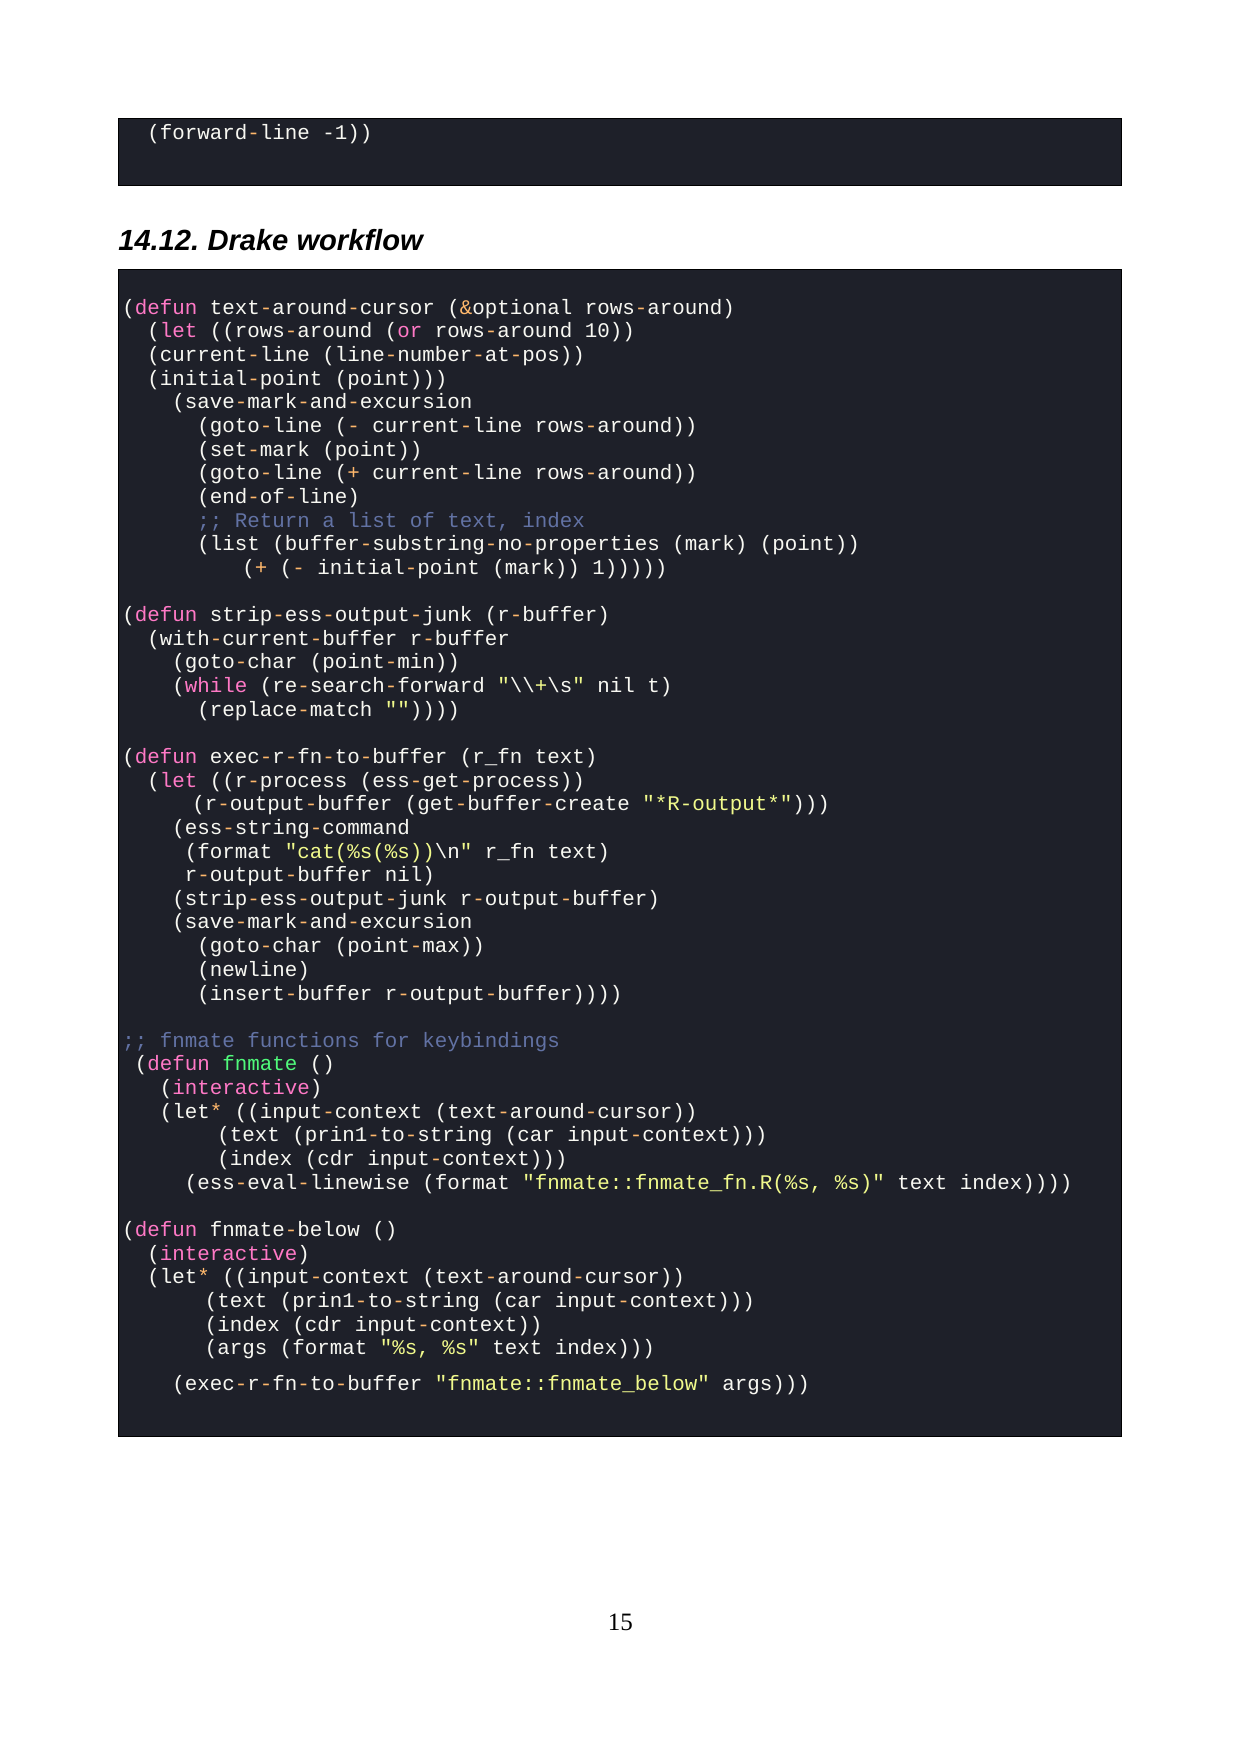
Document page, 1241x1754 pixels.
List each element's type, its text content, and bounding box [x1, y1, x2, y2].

text (defun fnmate () [119, 1049, 1121, 1073]
text (index (cdr input-context)) [119, 1309, 1121, 1333]
text (defun strip-ess-output-junk (r-buffer) [119, 600, 1121, 624]
text (ess-string-command [119, 813, 1121, 837]
text (defun text-around-cursor (&optional rows-around) [119, 293, 1121, 316]
text (with-current-buffer r-buffer [119, 624, 1121, 647]
text (goto-char (point-max)) [119, 931, 1121, 955]
subtitle Drake workflow [118, 223, 1122, 257]
text (let ((r-process (ess-get-process)) [119, 766, 1121, 789]
text (list (buffer-substring-no-properties (mark) (point)) [119, 529, 1121, 553]
text (defun exec-r-fn-to-buffer (r_fn text) [119, 742, 1121, 766]
text (format "cat(%s(%s))\n" r_fn text) [119, 837, 1121, 860]
text (save-mark-and-excursion [119, 387, 1121, 411]
text (newline) [119, 955, 1121, 978]
text (ess-eval-linewise (format "fnmate::fnmate_fn.R(%s, %s)" text index)))) [119, 1168, 1121, 1191]
text (exec-r-fn-to-buffer "fnmate::fnmate_below" args))) [119, 1369, 1121, 1397]
text (interactive) [119, 1073, 1121, 1097]
text (interactive) [119, 1239, 1121, 1262]
text (set-mark (point)) [119, 435, 1121, 458]
text (replace-match "")))) [119, 695, 1121, 718]
text (current-line (line-number-at-pos)) [119, 340, 1121, 364]
text (+ (- initial-point (mark)) 1))))) [119, 553, 1121, 577]
text ;; Return a list of text, index [119, 506, 1121, 529]
text (end-of-line) [119, 482, 1121, 506]
text (let* ((input-context (text-around-cursor)) [119, 1262, 1121, 1286]
text (goto-line (- current-line rows-around)) [119, 411, 1121, 435]
text (save-mark-and-excursion [119, 908, 1121, 931]
text (insert-buffer r-output-buffer)))) [119, 978, 1121, 1002]
text (goto-char (point-min)) [119, 647, 1121, 671]
text (index (cdr input-context))) [119, 1144, 1121, 1168]
text (forward-line -1)) [119, 119, 1121, 146]
text (while (re-search-forward "\\+\s" nil t) [119, 671, 1121, 695]
text (let ((rows-around (or rows-around 10)) [119, 316, 1121, 340]
text (text (prin1-to-string (car input-context))) [119, 1286, 1121, 1309]
text r-output-buffer nil) [119, 860, 1121, 884]
text (goto-line (+ current-line rows-around)) [119, 458, 1121, 482]
text (let* ((input-context (text-around-cursor)) [119, 1097, 1121, 1120]
text ;; fnmate functions for keybindings [119, 1026, 1121, 1049]
text (args (format "%s, %s" text index))) [119, 1333, 1121, 1361]
text (strip-ess-output-junk r-output-buffer) [119, 884, 1121, 908]
text (text (prin1-to-string (car input-context))) [119, 1120, 1121, 1144]
text (defun fnmate-below () [119, 1215, 1121, 1239]
text (initial-point (point))) [119, 364, 1121, 387]
text (r-output-buffer (get-buffer-create "*R-output*"))) [119, 789, 1121, 813]
